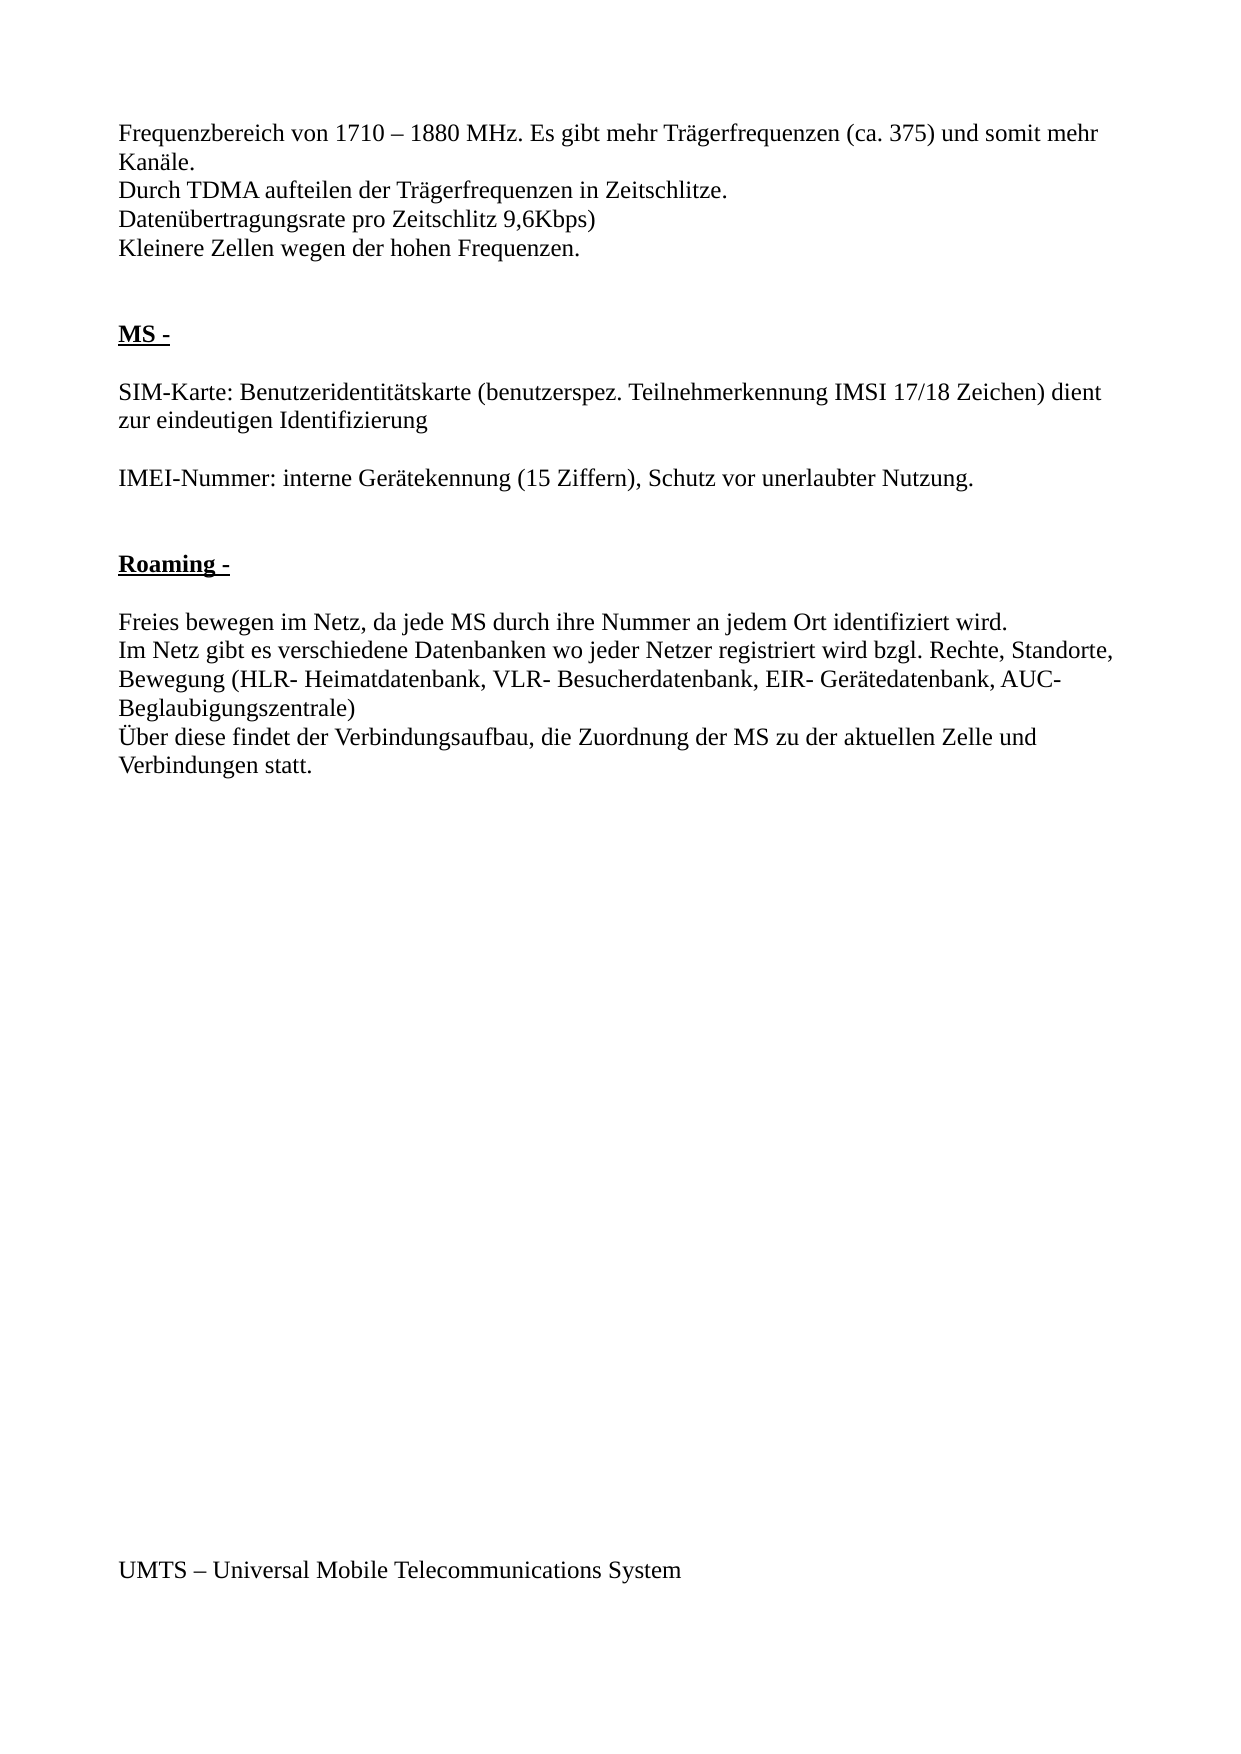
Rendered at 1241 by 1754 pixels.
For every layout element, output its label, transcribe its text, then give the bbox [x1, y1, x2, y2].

text Im Netz gibt es verschiedene Datenbanken wo jeder Netzer registriert wird bzgl. Rechte, Standorte, Bewegung (HLR- Heimatdatenbank, VLR- Besucherdatenbank, EIR- Gerätedatenbank, AUC- Beglaubigungszentrale) [118, 636, 1122, 722]
text Frequenzbereich von 1710 – 1880 MHz. Es gibt mehr Trägerfrequenzen (ca. 375) und somit mehr Kanäle. [118, 118, 1122, 176]
text Roaming - [118, 549, 1122, 578]
text Über diese findet der Verbindungsaufbau, die Zuordnung der MS zu der aktuellen Zelle und Verbindungen statt. [118, 722, 1122, 779]
text Durch TDMA aufteilen der Trägerfrequenzen in Zeitschlitze. [118, 176, 1122, 204]
text SIM-Karte: Benutzeridentitätskarte (benutzerspez. Teilnehmerkennung IMSI 17/18 Zeichen) dient zur eindeutigen Identifizierung [118, 377, 1122, 434]
text Datenübertragungsrate pro Zeitschlitz 9,6Kbps) [118, 204, 1122, 233]
text Kleinere Zellen wegen der hohen Frequenzen. [118, 233, 1122, 262]
text IMEI-Nummer: interne Gerätekennung (15 Ziffern), Schutz vor unerlaubter Nutzung. [118, 463, 1122, 492]
text MS - [118, 319, 1122, 348]
text UMTS – Universal Mobile Telecommunications System [118, 1556, 1122, 1584]
text Freies bewegen im Netz, da jede MS durch ihre Nummer an jedem Ort identifiziert wird. [118, 607, 1122, 636]
